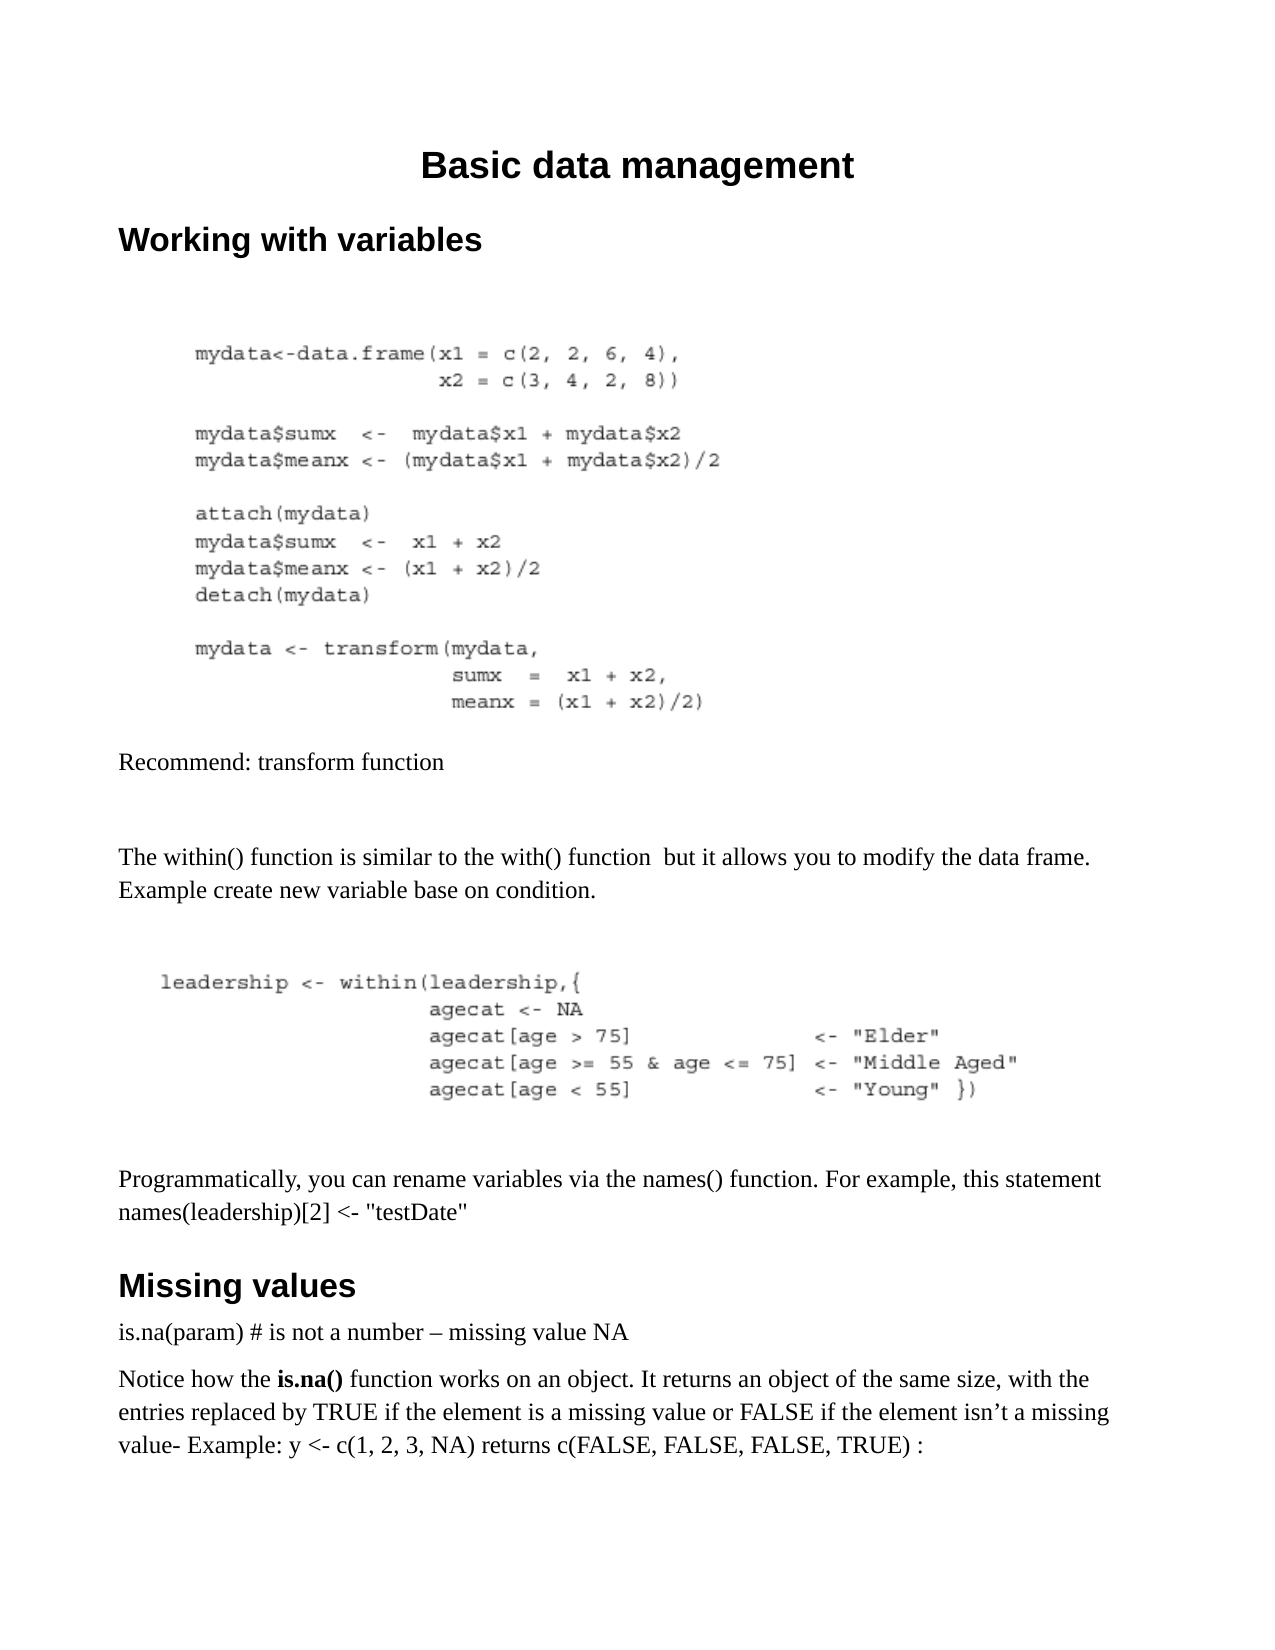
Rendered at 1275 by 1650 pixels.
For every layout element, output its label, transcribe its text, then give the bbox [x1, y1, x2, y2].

text is.na(param) # is not a number – missing value NA [118, 1317, 1157, 1346]
text Notice how the is.na() function works on an object. It returns an object of the same size, with the entries replaced by TRUE if the element is a missing value or FALSE if the element isn’t a missing value- Example: y <- c(1, 2, 3, NA) returns c(FALSE, FALSE, FALSE, TRUE) : [118, 1364, 1157, 1459]
subtitle Basic data management [118, 143, 1157, 187]
picture [143, 959, 1052, 1113]
text Programmatically, you can rename variables via the names() function. For example, this statement names(leadership)[2] <- "testDate" [118, 1164, 1157, 1226]
subtitle Working with variables [118, 220, 1157, 259]
text The within() function is similar to the with() function but it allows you to modify the data frame. Example create new variable base on condition. [118, 842, 1157, 904]
subtitle Missing values [118, 1266, 1157, 1304]
picture [183, 330, 932, 719]
text Recommend: transform function [118, 747, 1157, 776]
